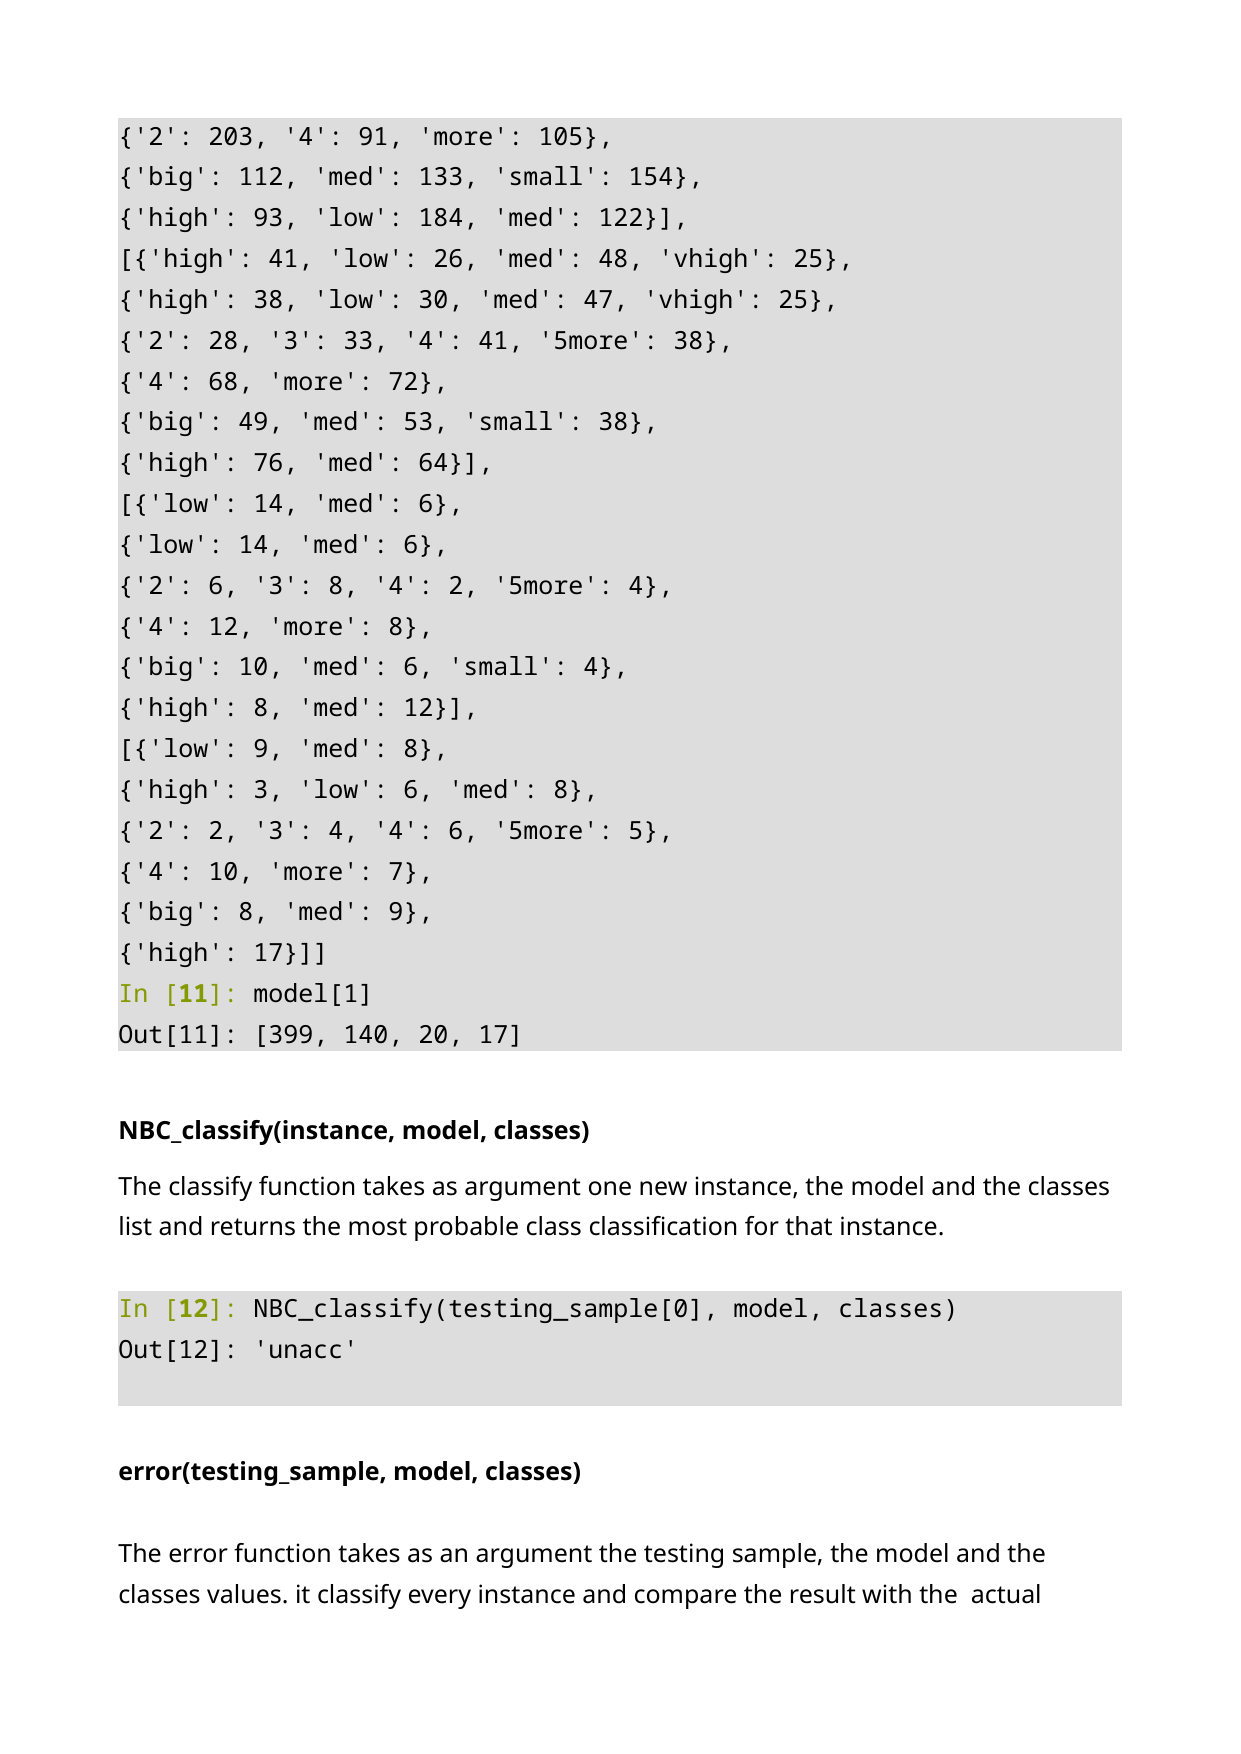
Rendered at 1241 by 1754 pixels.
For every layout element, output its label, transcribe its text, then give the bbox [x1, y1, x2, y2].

text NBC_classify(instance, model, classes) [118, 1113, 1122, 1147]
text In [11]: model[1] [118, 976, 1122, 1010]
text The error function takes as an argument the testing sample, the model and the classes values. it classify every instance and compare the result with the actual [118, 1536, 1122, 1611]
text error(testing_sample, model, classes) [118, 1454, 1122, 1488]
text {'high': 38, 'low': 30, 'med': 47, 'vhigh': 25}, [118, 281, 1122, 316]
text The classify function takes as argument one new instance, the model and the classes list and returns the most probable class classification for that instance. [118, 1168, 1122, 1243]
text {'high': 93, 'low': 184, 'med': 122}], [118, 200, 1122, 234]
text {'big': 10, 'med': 6, 'small': 4}, [118, 649, 1122, 683]
text {'high': 76, 'med': 64}], [118, 445, 1122, 479]
text {'2': 6, '3': 8, '4': 2, '5more': 4}, [118, 567, 1122, 601]
text In [12]: NBC_classify(testing_sample[0], model, classes) [118, 1291, 1122, 1325]
text {'4': 10, 'more': 7}, [118, 853, 1122, 887]
text {'big': 112, 'med': 133, 'small': 154}, [118, 159, 1122, 193]
text {'high': 3, 'low': 6, 'med': 8}, [118, 771, 1122, 806]
text {'high': 17}]] [118, 935, 1122, 969]
text {'4': 12, 'more': 8}, [118, 608, 1122, 642]
text {'big': 49, 'med': 53, 'small': 38}, [118, 404, 1122, 438]
text {'big': 8, 'med': 9}, [118, 894, 1122, 928]
text {'low': 14, 'med': 6}, [118, 526, 1122, 561]
text {'high': 8, 'med': 12}], [118, 690, 1122, 724]
text {'2': 28, '3': 33, '4': 41, '5more': 38}, [118, 322, 1122, 356]
text {'2': 2, '3': 4, '4': 6, '5more': 5}, [118, 812, 1122, 846]
text [{'high': 41, 'low': 26, 'med': 48, 'vhigh': 25}, [118, 241, 1122, 275]
text {'2': 203, '4': 91, 'more': 105}, [118, 118, 1122, 152]
text [{'low': 14, 'med': 6}, [118, 486, 1122, 520]
text [{'low': 9, 'med': 8}, [118, 731, 1122, 765]
text Out[11]: [399, 140, 20, 17] [118, 1016, 1122, 1051]
text Out[12]: 'unacc' [118, 1331, 1122, 1366]
text {'4': 68, 'more': 72}, [118, 363, 1122, 397]
